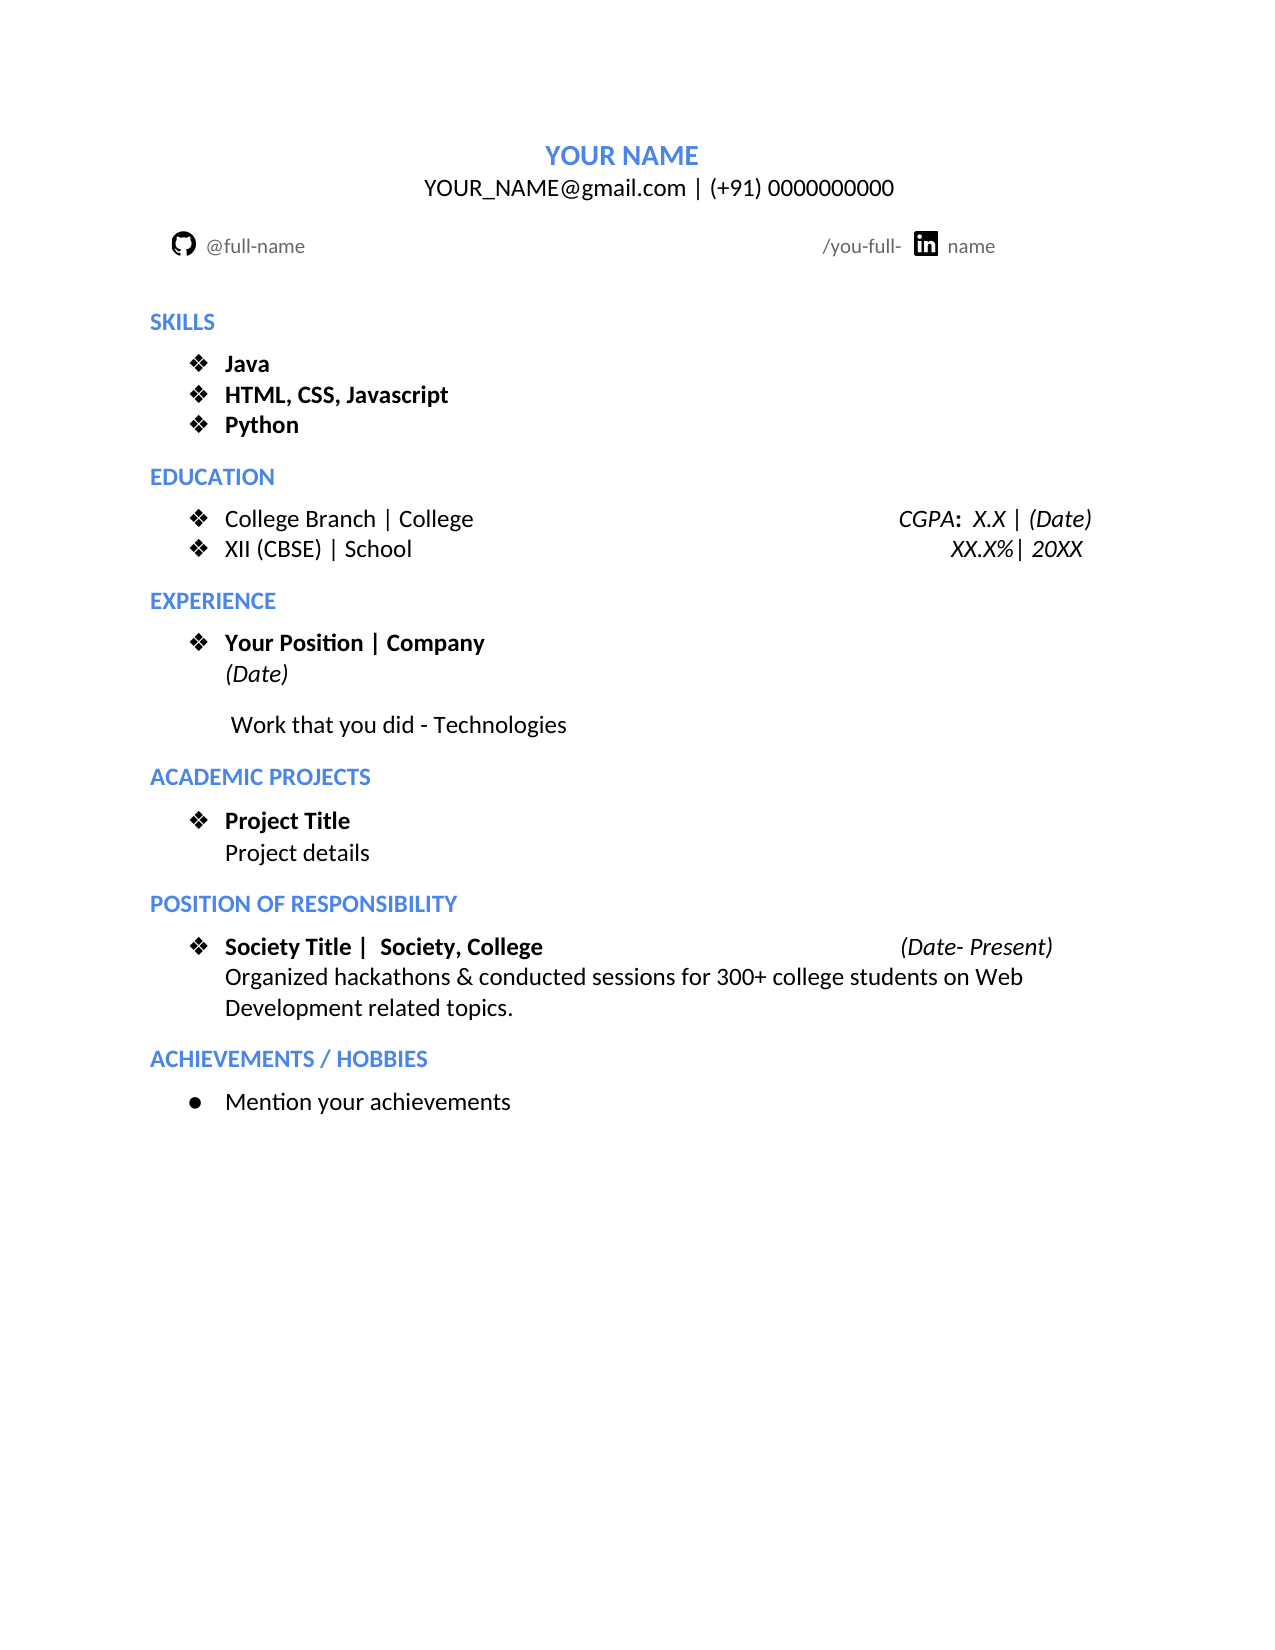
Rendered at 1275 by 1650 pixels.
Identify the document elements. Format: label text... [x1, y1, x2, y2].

text SKILLS [150, 306, 1094, 336]
title YOUR NAME [150, 137, 1094, 173]
subtitle Project details [225, 837, 1094, 868]
picture [171, 231, 196, 256]
subtitle Python [187, 409, 1094, 440]
text Organized hackathons & conducted sessions for 300+ college students on Web Development related topics. [225, 961, 1094, 1022]
text ACHIEVEMENTS / HOBBIES [150, 1043, 1094, 1074]
text EDUCATION [150, 461, 1094, 491]
list Mention your achievements [187, 1086, 1094, 1116]
subtitle Work that you did - Technologies [225, 709, 1094, 740]
subtitle Your Position | Company (Date) [187, 627, 1094, 688]
subtitle Java [187, 348, 1094, 379]
text @full-name /you-full-name [150, 233, 1094, 259]
list College Branch | College CGPA: X.X | (Date) [187, 503, 1094, 534]
text POSITION OF RESPONSIBILITY [150, 888, 1094, 919]
title YOUR_NAME@gmail.com | (+91) 0000000000 [150, 173, 1094, 203]
picture [914, 231, 938, 256]
text ACADEMIC PROJECTS [150, 761, 1094, 791]
list XII (CBSE) | School XX.X%| 20XX [187, 534, 1094, 564]
subtitle HTML, CSS, Javascript [187, 379, 1094, 409]
subtitle Project Title [187, 803, 1094, 837]
list Society Title | Society, College (Date- Present) [187, 931, 1094, 961]
text EXPERIENCE [150, 585, 1094, 616]
